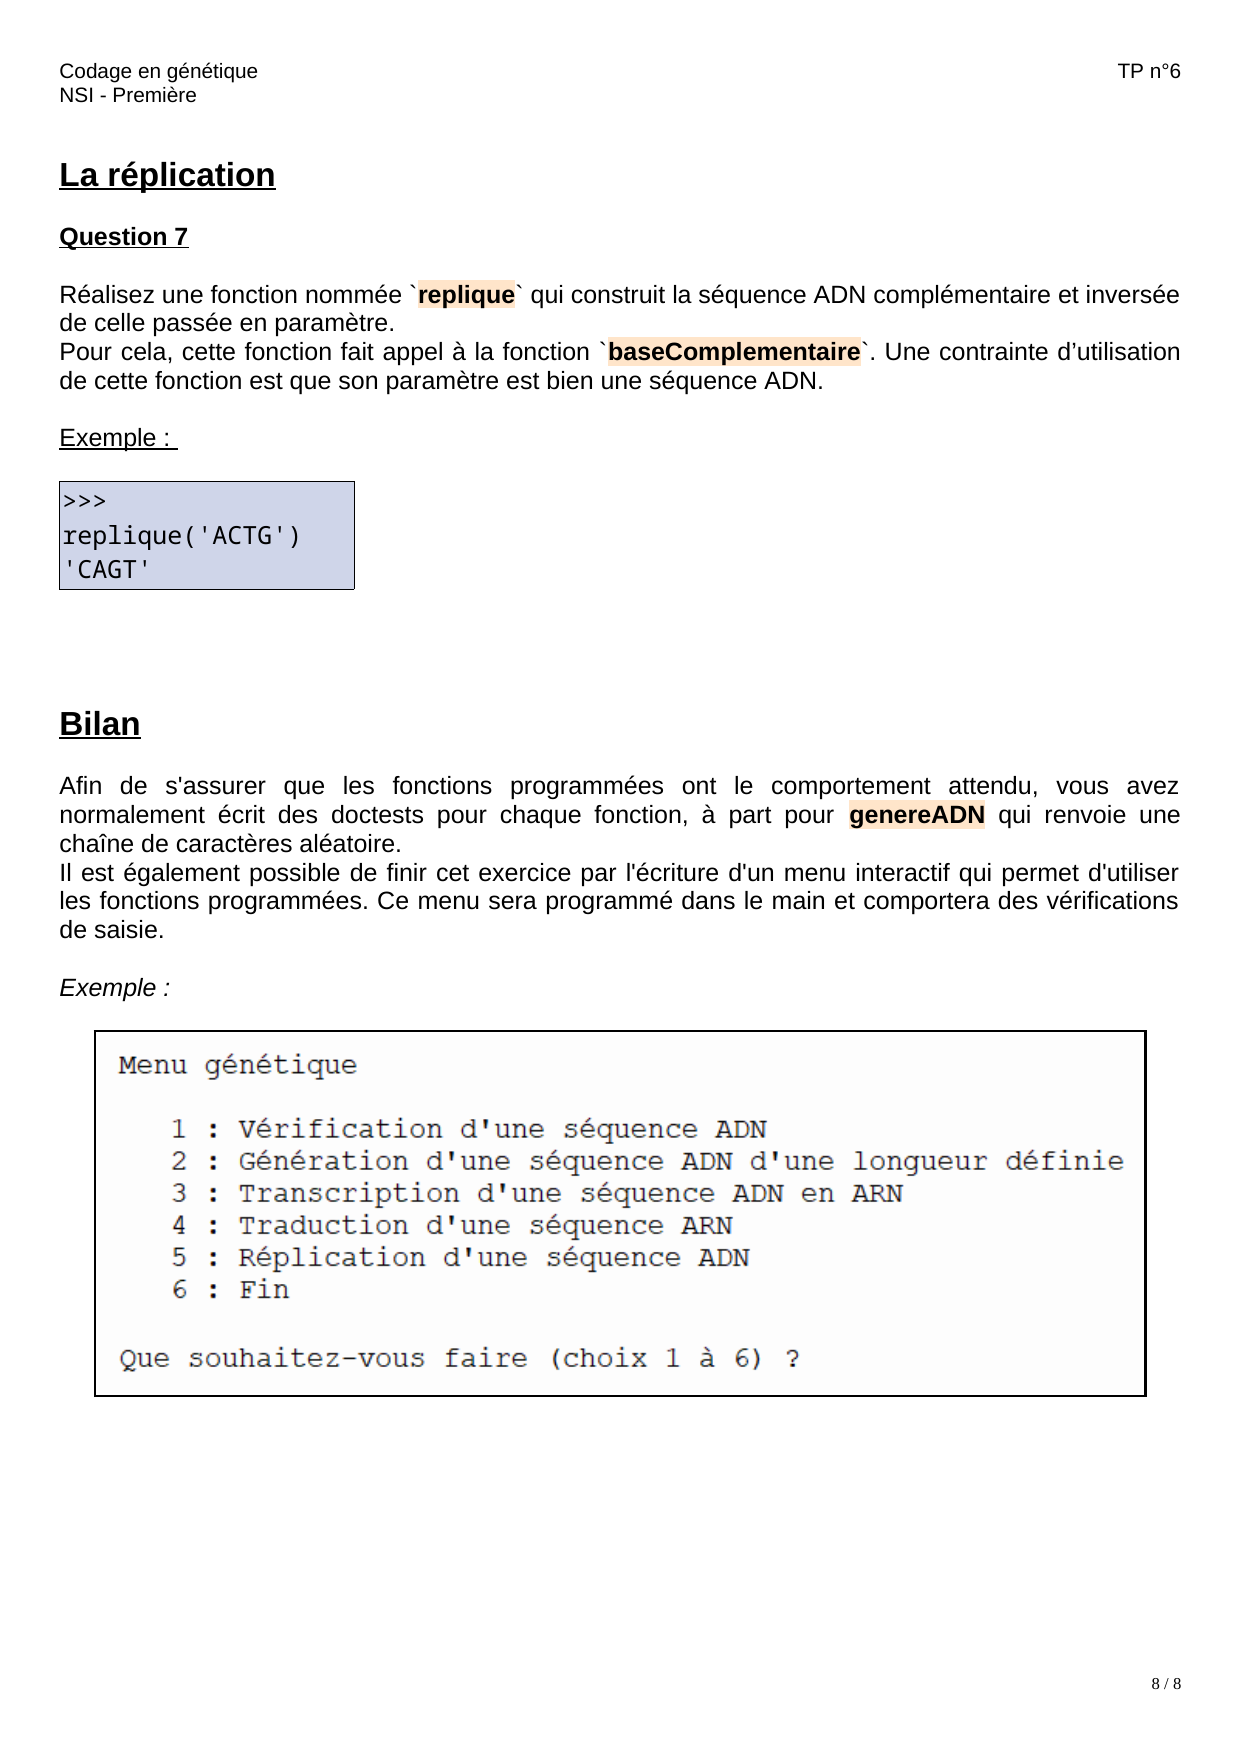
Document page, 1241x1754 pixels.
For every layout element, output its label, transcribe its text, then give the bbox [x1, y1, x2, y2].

text La réplication [59, 155, 1181, 193]
text 'CAGT' [60, 549, 354, 589]
text Exemple : [59, 972, 1181, 1001]
text Il est également possible de finir cet exercice par l'écriture d'un menu interactif qui permet d'utiliser les fonctions programmées. Ce menu sera programmé dans le main et comportera des vérifications de saisie. [59, 857, 1181, 944]
text Afin de s'assurer que les fonctions programmées ont le comportement attendu, vous avez normalement écrit des doctests pour chaque fonction, à part pour genereADN qui renvoie une chaîne de caractères aléatoire. [59, 771, 1181, 857]
text Pour cela, cette fonction fait appel à la fonction `baseComplementaire`. Une contrainte d’utilisation de cette fonction est que son paramètre est bien une séquence ADN. [59, 337, 1181, 394]
text Réalisez une fonction nommée `replique` qui construit la séquence ADN complémentaire et inversée de celle passée en paramètre. [59, 279, 1181, 337]
text Bilan [59, 704, 1181, 742]
text Exemple : [59, 423, 1181, 452]
text Question 7 [59, 222, 1181, 251]
picture [98, 1035, 1142, 1393]
text >>> replique('ACTG') [60, 482, 354, 549]
